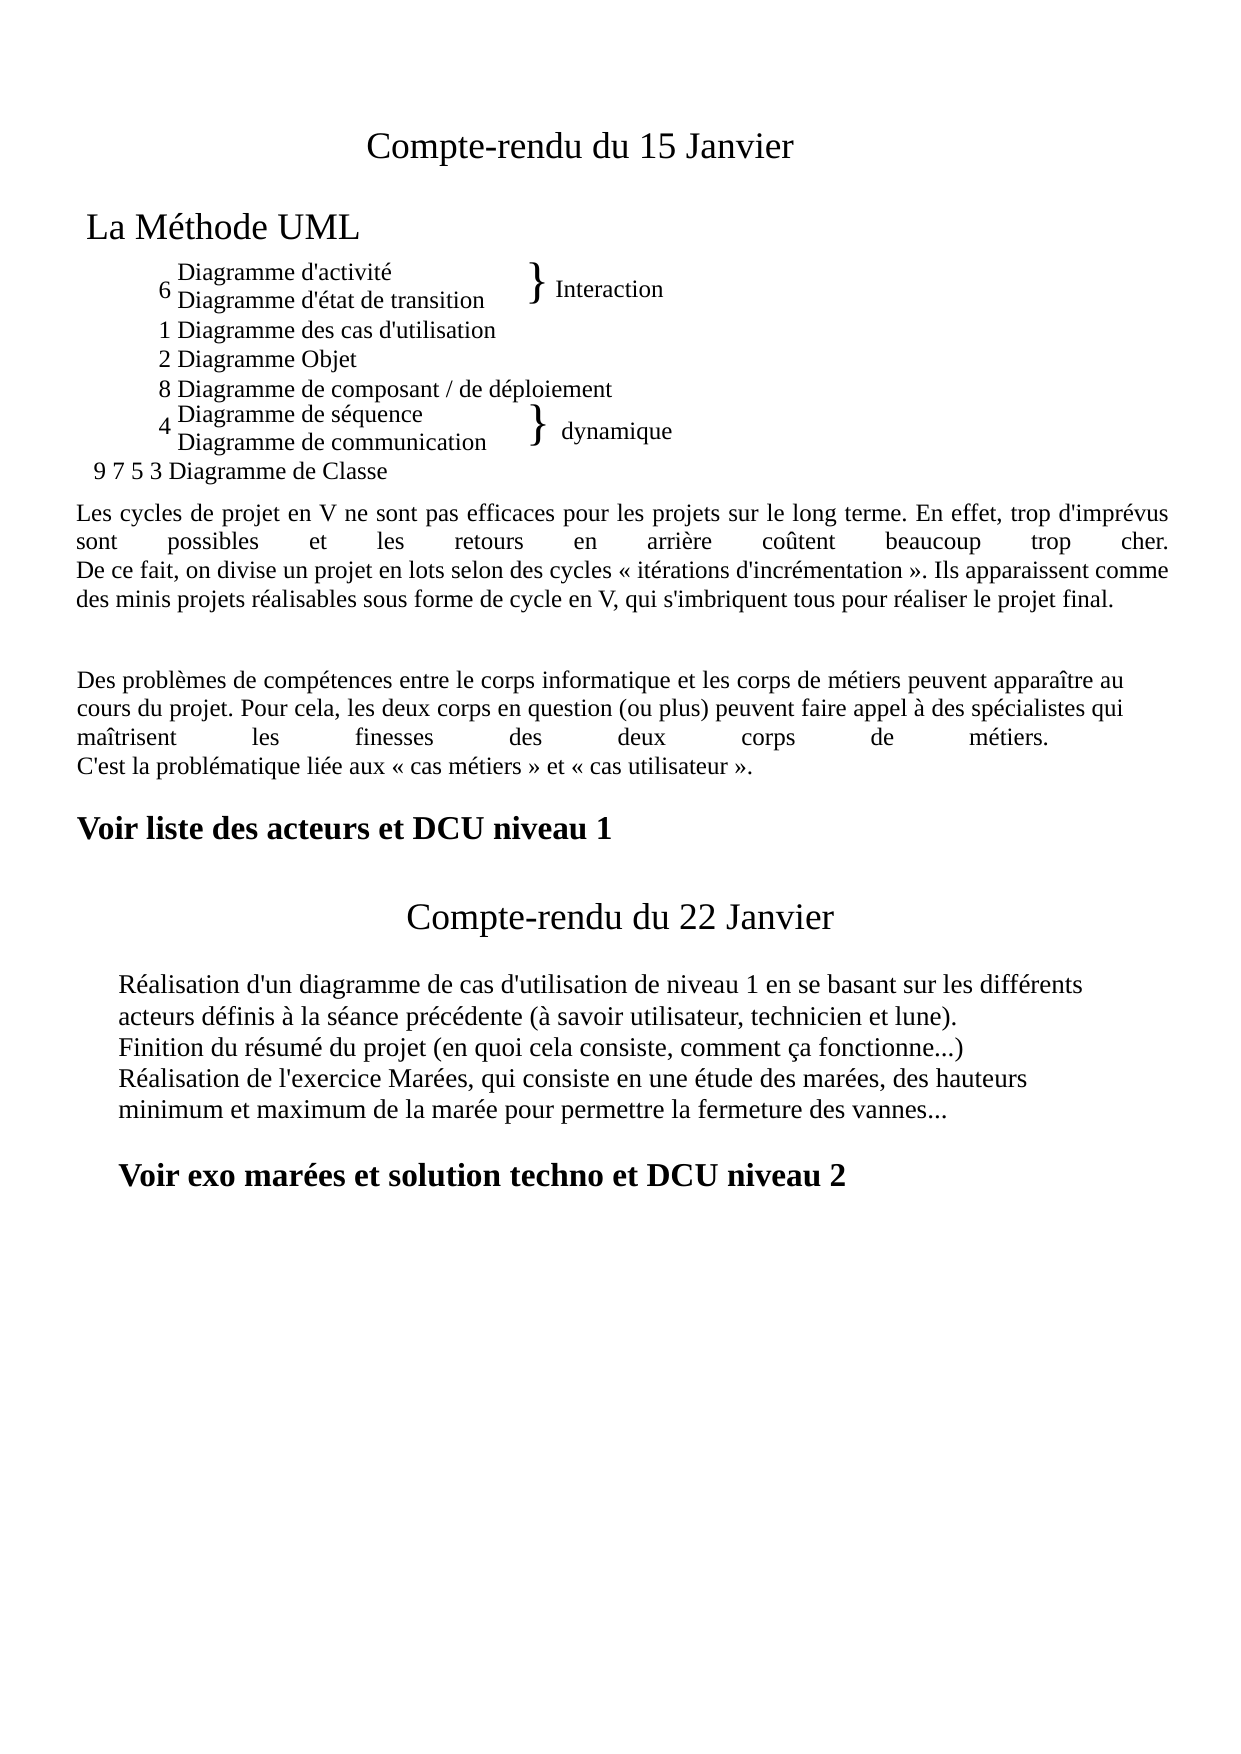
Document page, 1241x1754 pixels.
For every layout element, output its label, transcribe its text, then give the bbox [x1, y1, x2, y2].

text Compte-rendu du 22 Janvier [118, 894, 1122, 937]
text Finition du résumé du projet (en quoi cela consiste, comment ça fonctionne...) [118, 1031, 1122, 1062]
text Réalisation de l'exercice Marées, qui consiste en une étude des marées, des hauteurs minimum et maximum de la marée pour permettre la fermeture des vannes... [118, 1062, 1122, 1124]
text Voir exo marées et solution techno et DCU niveau 2 [118, 1156, 1122, 1194]
text Réalisation d'un diagramme de cas d'utilisation de niveau 1 en se basant sur les différents acteurs définis à la séance précédente (à savoir utilisateur, technicien et lune). [118, 969, 1122, 1031]
